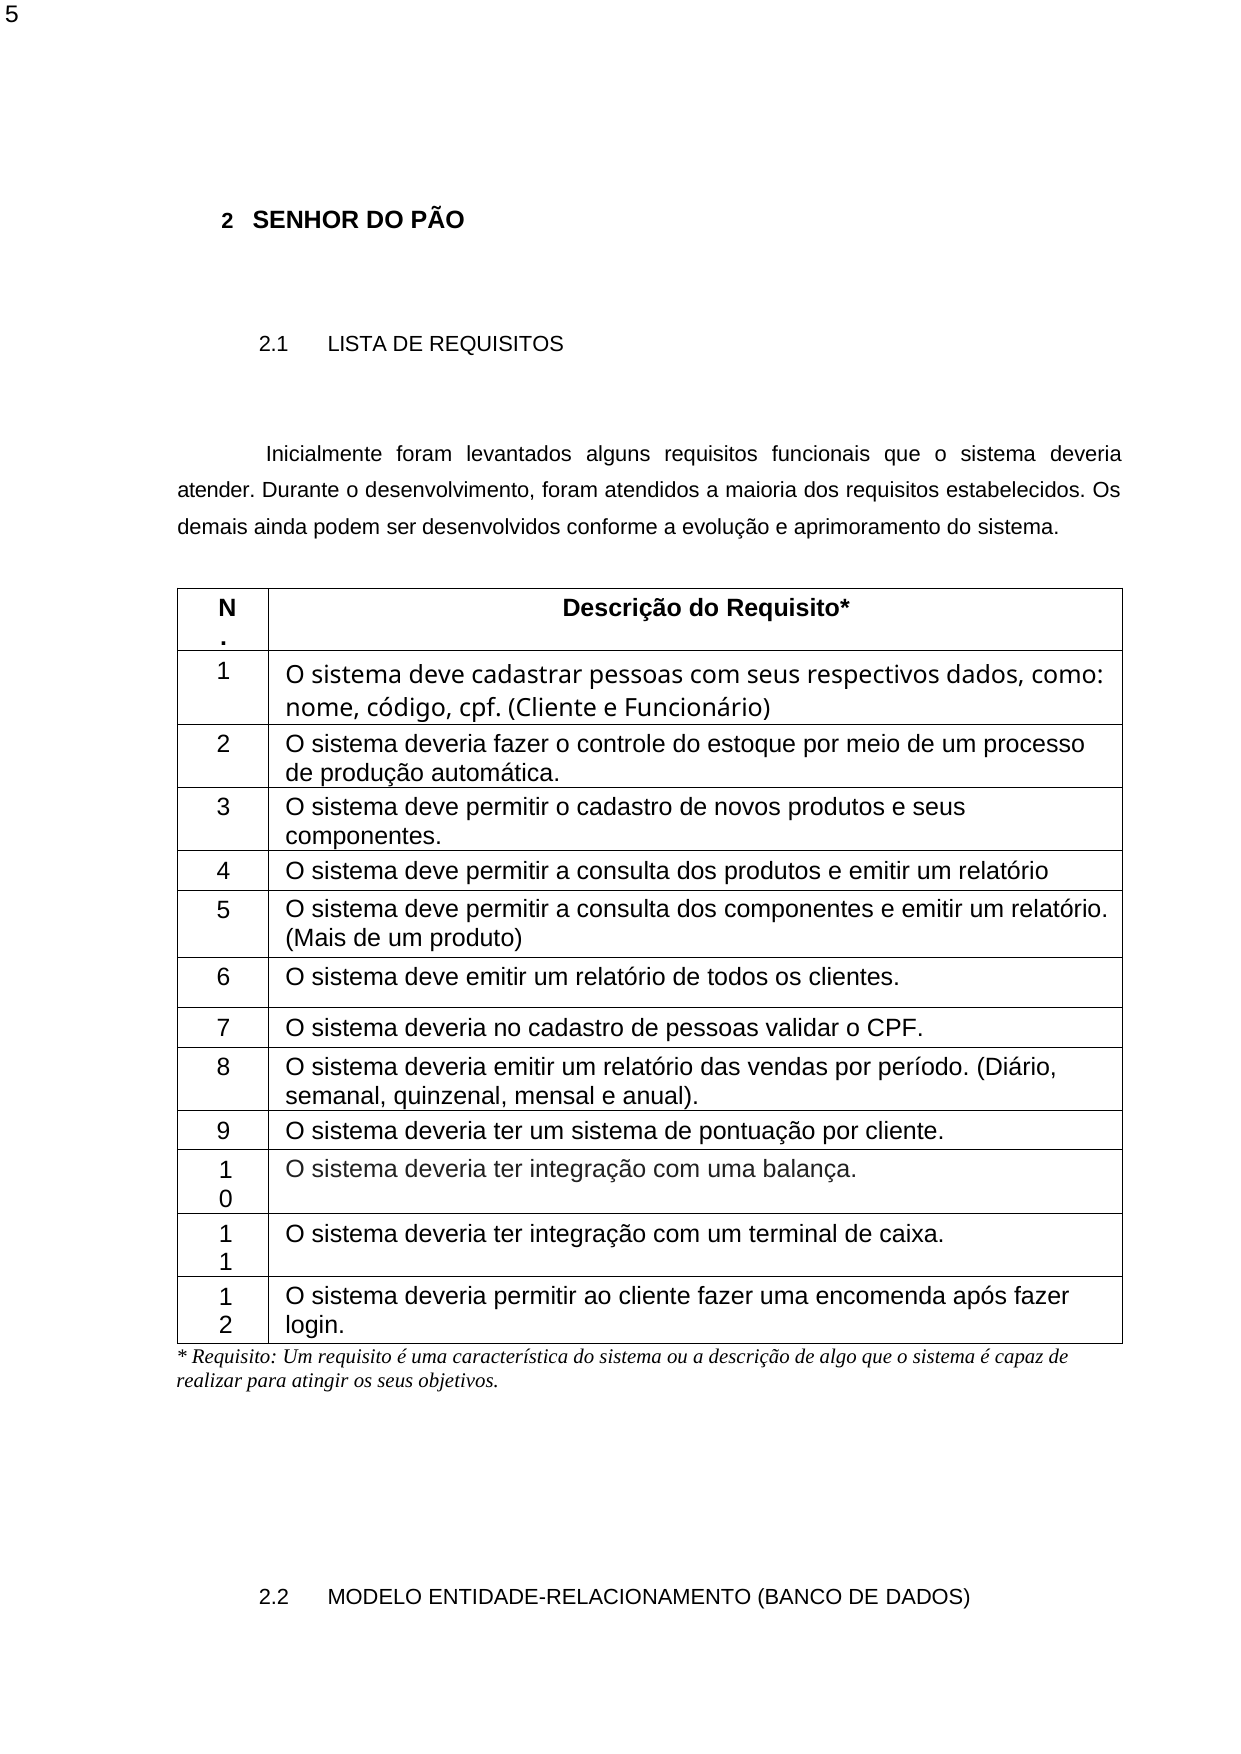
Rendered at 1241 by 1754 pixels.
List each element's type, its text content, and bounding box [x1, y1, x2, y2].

table_cell 5 [178, 891, 268, 957]
table_cell 4 [178, 851, 268, 889]
table_cell 3 [178, 788, 268, 850]
table_cell 11 [178, 1214, 268, 1276]
table_cell O sistema deve permitir o cadastro de novos produtos e seus componentes. [269, 788, 1122, 850]
text * Requisito: Um requisito é uma característica do sistema ou a descrição de algo que o sistema é capaz de realizar para atingir os seus objetivos. [176, 1345, 1136, 1393]
table_cell O sistema deveria no cadastro de pessoas validar o CPF. [269, 1008, 1122, 1047]
table_cell 12 [178, 1277, 268, 1343]
table_cell O sistema deveria permitir ao cliente fazer uma encomenda após fazer login. [269, 1277, 1122, 1343]
subtitle SENHOR DO PÃO [221, 204, 1136, 233]
table_header N. [178, 589, 268, 650]
table_cell 2 [178, 725, 268, 786]
table_cell O sistema deveria ter um sistema de pontuação por cliente. [269, 1111, 1122, 1149]
table_cell O sistema deveria ter integração com um terminal de caixa. [269, 1214, 1122, 1276]
list LISTA DE REQUISITOS [258, 331, 1136, 356]
table_cell O sistema deveria ter integração com uma balança. [269, 1150, 1122, 1213]
text Inicialmente foram levantados alguns requisitos funcionais que o sistema deveria atender. Durante o desenvolvimento, foram atendidos a maioria dos requisitos estabelecidos. Os demais ainda podem ser desenvolvidos conforme a evolução e aprimoramento do sistema. [177, 441, 1122, 539]
table_cell 7 [178, 1008, 268, 1047]
table_cell O sistema deve cadastrar pessoas com seus respectivos dados, como: nome, código, cpf. (Cliente e Funcionário) [269, 651, 1122, 723]
table_cell 1 [178, 651, 268, 723]
list MODELO ENTIDADE-RELACIONAMENTO (BANCO DE DADOS) [258, 1584, 1136, 1609]
table_cell 10 [178, 1150, 268, 1213]
table_cell 8 [178, 1048, 268, 1110]
table_cell 6 [178, 958, 268, 1007]
table_cell O sistema deve permitir a consulta dos componentes e emitir um relatório. (Mais de um produto) [269, 891, 1122, 957]
table_cell O sistema deve permitir a consulta dos produtos e emitir um relatório [269, 851, 1122, 889]
table_cell O sistema deve emitir um relatório de todos os clientes. [269, 958, 1122, 1007]
table_cell O sistema deveria emitir um relatório das vendas por período. (Diário, semanal, quinzenal, mensal e anual). [269, 1048, 1122, 1110]
table_cell O sistema deveria fazer o controle do estoque por meio de um processo de produção automática. [269, 725, 1122, 786]
table_cell 9 [178, 1111, 268, 1149]
table_header Descrição do Requisito* [269, 589, 1122, 650]
